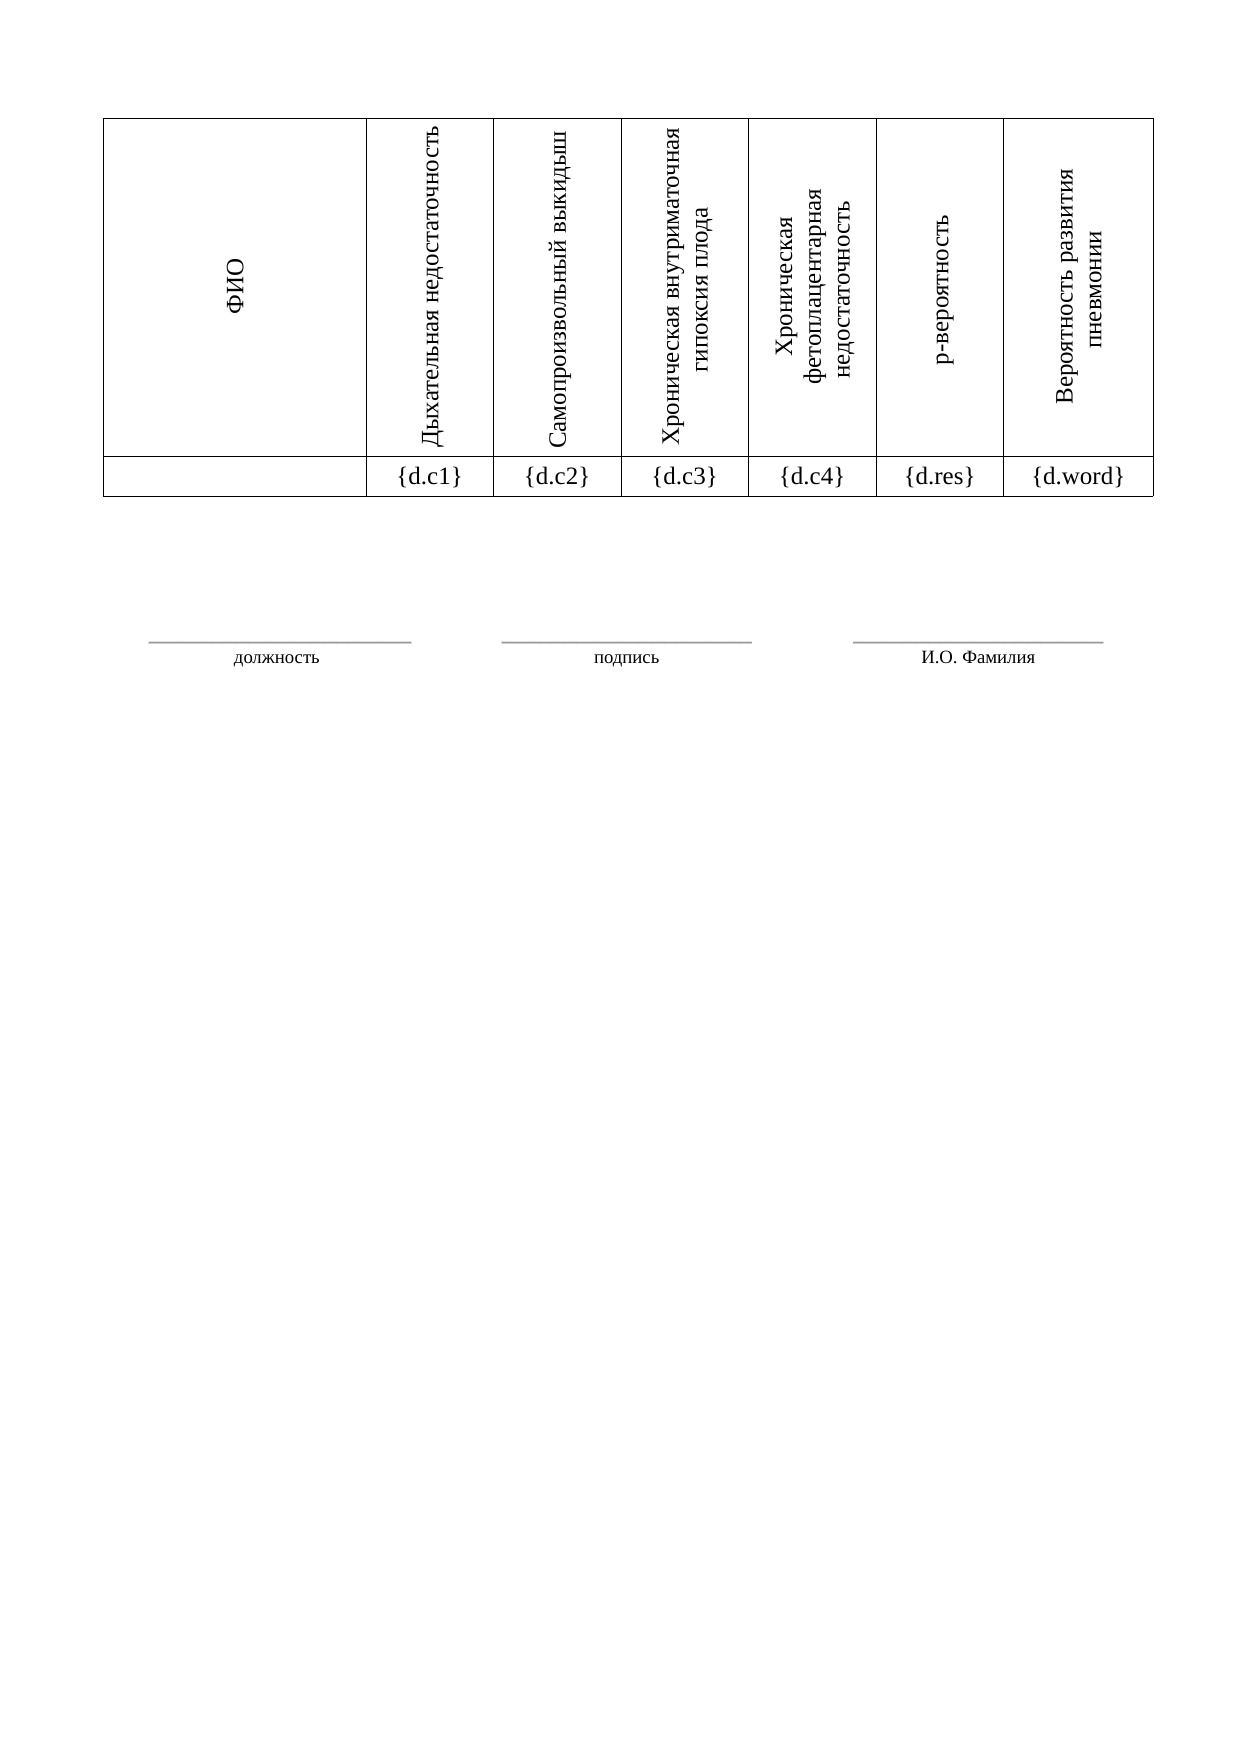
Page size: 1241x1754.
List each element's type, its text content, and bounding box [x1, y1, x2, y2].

table_header Вероятность развития пневмонии [1004, 119, 1153, 456]
table_header ____________________ И.О. Фамилия [799, 611, 1158, 673]
table_cell {d.c1} [367, 457, 493, 496]
table_cell [104, 457, 366, 496]
table_header _____________________ должность [99, 611, 455, 673]
table_cell {d.c2} [494, 457, 621, 496]
table_header ____________________ подпись [455, 611, 798, 673]
table_cell {d.c3} [622, 457, 748, 496]
table_header Хроническая внутриматочная гипоксия плода [622, 119, 748, 456]
table_header Самопроизвольный выкидыш [494, 119, 621, 456]
table_cell {d.c4} [749, 457, 876, 496]
table_header ФИО [104, 119, 366, 456]
table_cell {d.res} [877, 457, 1003, 496]
table_cell {d.word} [1004, 457, 1153, 496]
table_header Хроническая фетоплацентарная недостаточность [749, 119, 876, 456]
table_header p-вероятность [877, 119, 1003, 456]
table_header Дыхательная недостаточность [367, 119, 493, 456]
